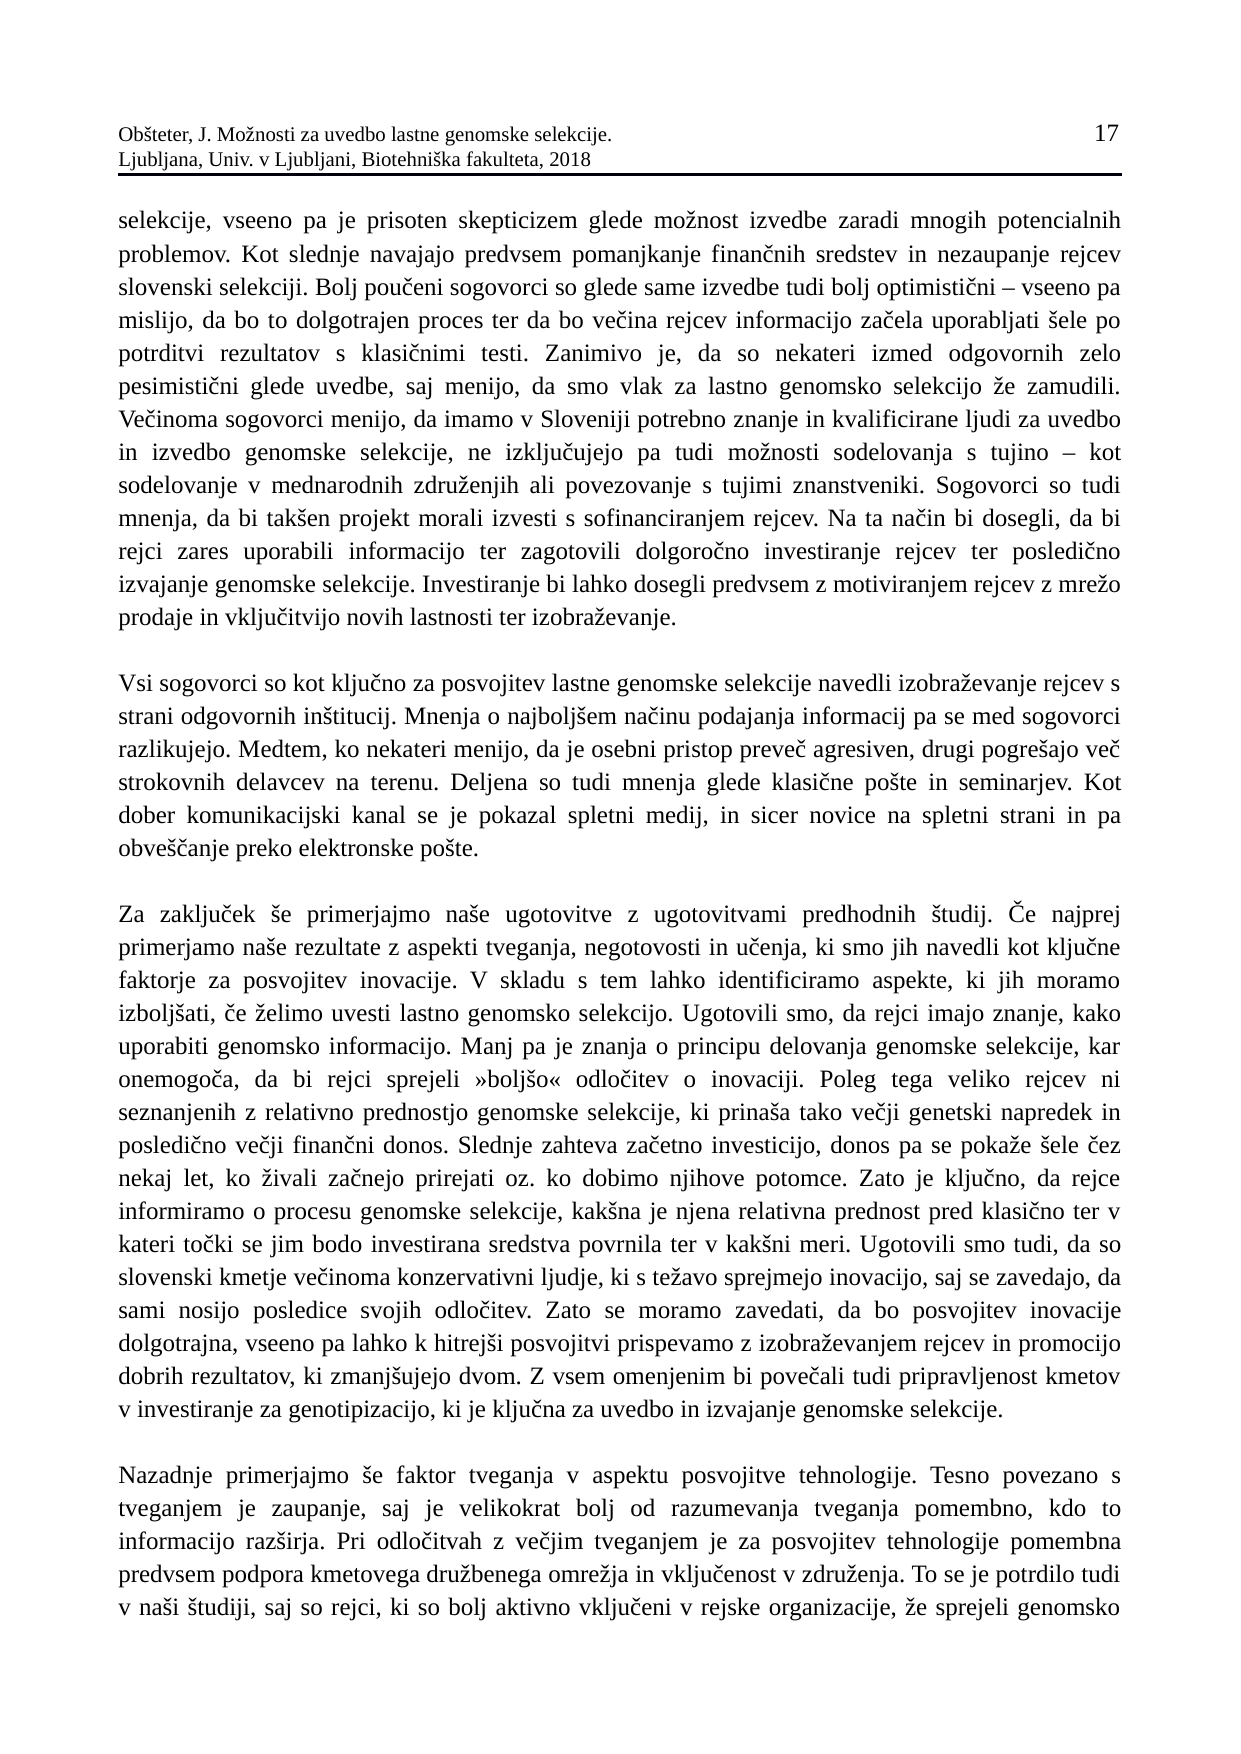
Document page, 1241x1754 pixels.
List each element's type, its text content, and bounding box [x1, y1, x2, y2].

text Vsi sogovorci so kot ključno za posvojitev lastne genomske selekcije navedli izobraževanje rejcev s strani odgovornih inštitucij. Mnenja o najboljšem načinu podajanja informacij pa se med sogovorci razlikujejo. Medtem, ko nekateri menijo, da je osebni pristop preveč agresiven, drugi pogrešajo več strokovnih delavcev na terenu. Deljena so tudi mnenja glede klasične pošte in seminarjev. Kot dober komunikacijski kanal se je pokazal spletni medij, in sicer novice na spletni strani in pa obveščanje preko elektronske pošte. [118, 668, 1122, 862]
text selekcije, vseeno pa je prisoten skepticizem glede možnost izvedbe zaradi mnogih potencialnih problemov. Kot slednje navajajo predvsem pomanjkanje finančnih sredstev in nezaupanje rejcev slovenski selekciji. Bolj poučeni sogovorci so glede same izvedbe tudi bolj optimistični – vseeno pa mislijo, da bo to dolgotrajen proces ter da bo večina rejcev informacijo začela uporabljati šele po potrditvi rezultatov s klasičnimi testi. Zanimivo je, da so nekateri izmed odgovornih zelo pesimistični glede uvedbe, saj menijo, da smo vlak za lastno genomsko selekcijo že zamudili. Večinoma sogovorci menijo, da imamo v Sloveniji potrebno znanje in kvalificirane ljudi za uvedbo in izvedbo genomske selekcije, ne izključujejo pa tudi možnosti sodelovanja s tujino – kot sodelovanje v mednarodnih združenjih ali povezovanje s tujimi znanstveniki. Sogovorci so tudi mnenja, da bi takšen projekt morali izvesti s sofinanciranjem rejcev. Na ta način bi dosegli, da bi rejci zares uporabili informacijo ter zagotovili dolgoročno investiranje rejcev ter posledično izvajanje genomske selekcije. Investiranje bi lahko dosegli predvsem z motiviranjem rejcev z mrežo prodaje in vključitvijo novih lastnosti ter izobraževanje. [118, 206, 1122, 631]
text Nazadnje primerjajmo še faktor tveganja v aspektu posvojitve tehnologije. Tesno povezano s tveganjem je zaupanje, saj je velikokrat bolj od razumevanja tveganja pomembno, kdo to informacijo razširja. Pri odločitvah z večjim tveganjem je za posvojitev tehnologije pomembna predvsem podpora kmetovega družbenega omrežja in vključenost v združenja. To se je potrdilo tudi v naši študiji, saj so rejci, ki so bolj aktivno vključeni v rejske organizacije, že sprejeli genomsko [118, 1460, 1122, 1621]
text Za zaključek še primerjajmo naše ugotovitve z ugotovitvami predhodnih študij. Če najprej primerjamo naše rezultate z aspekti tveganja, negotovosti in učenja, ki smo jih navedli kot ključne faktorje za posvojitev inovacije. V skladu s tem lahko identificiramo aspekte, ki jih moramo izboljšati, če želimo uvesti lastno genomsko selekcijo. Ugotovili smo, da rejci imajo znanje, kako uporabiti genomsko informacijo. Manj pa je znanja o principu delovanja genomske selekcije, kar onemogoča, da bi rejci sprejeli »boljšo« odločitev o inovaciji. Poleg tega veliko rejcev ni seznanjenih z relativno prednostjo genomske selekcije, ki prinaša tako večji genetski napredek in posledično večji finančni donos. Slednje zahteva začetno investicijo, donos pa se pokaže šele čez nekaj let, ko živali začnejo prirejati oz. ko dobimo njihove potomce. Zato je ključno, da rejce informiramo o procesu genomske selekcije, kakšna je njena relativna prednost pred klasično ter v kateri točki se jim bodo investirana sredstva povrnila ter v kakšni meri. Ugotovili smo tudi, da so slovenski kmetje večinoma konzervativni ljudje, ki s težavo sprejmejo inovacijo, saj se zavedajo, da sami nosijo posledice svojih odločitev. Zato se moramo zavedati, da bo posvojitev inovacije dolgotrajna, vseeno pa lahko k hitrejši posvojitvi prispevamo z izobraževanjem rejcev in promocijo dobrih rezultatov, ki zmanjšujejo dvom. Z vsem omenjenim bi povečali tudi pripravljenost kmetov v investiranje za genotipizacijo, ki je ključna za uvedbo in izvajanje genomske selekcije. [118, 899, 1122, 1423]
